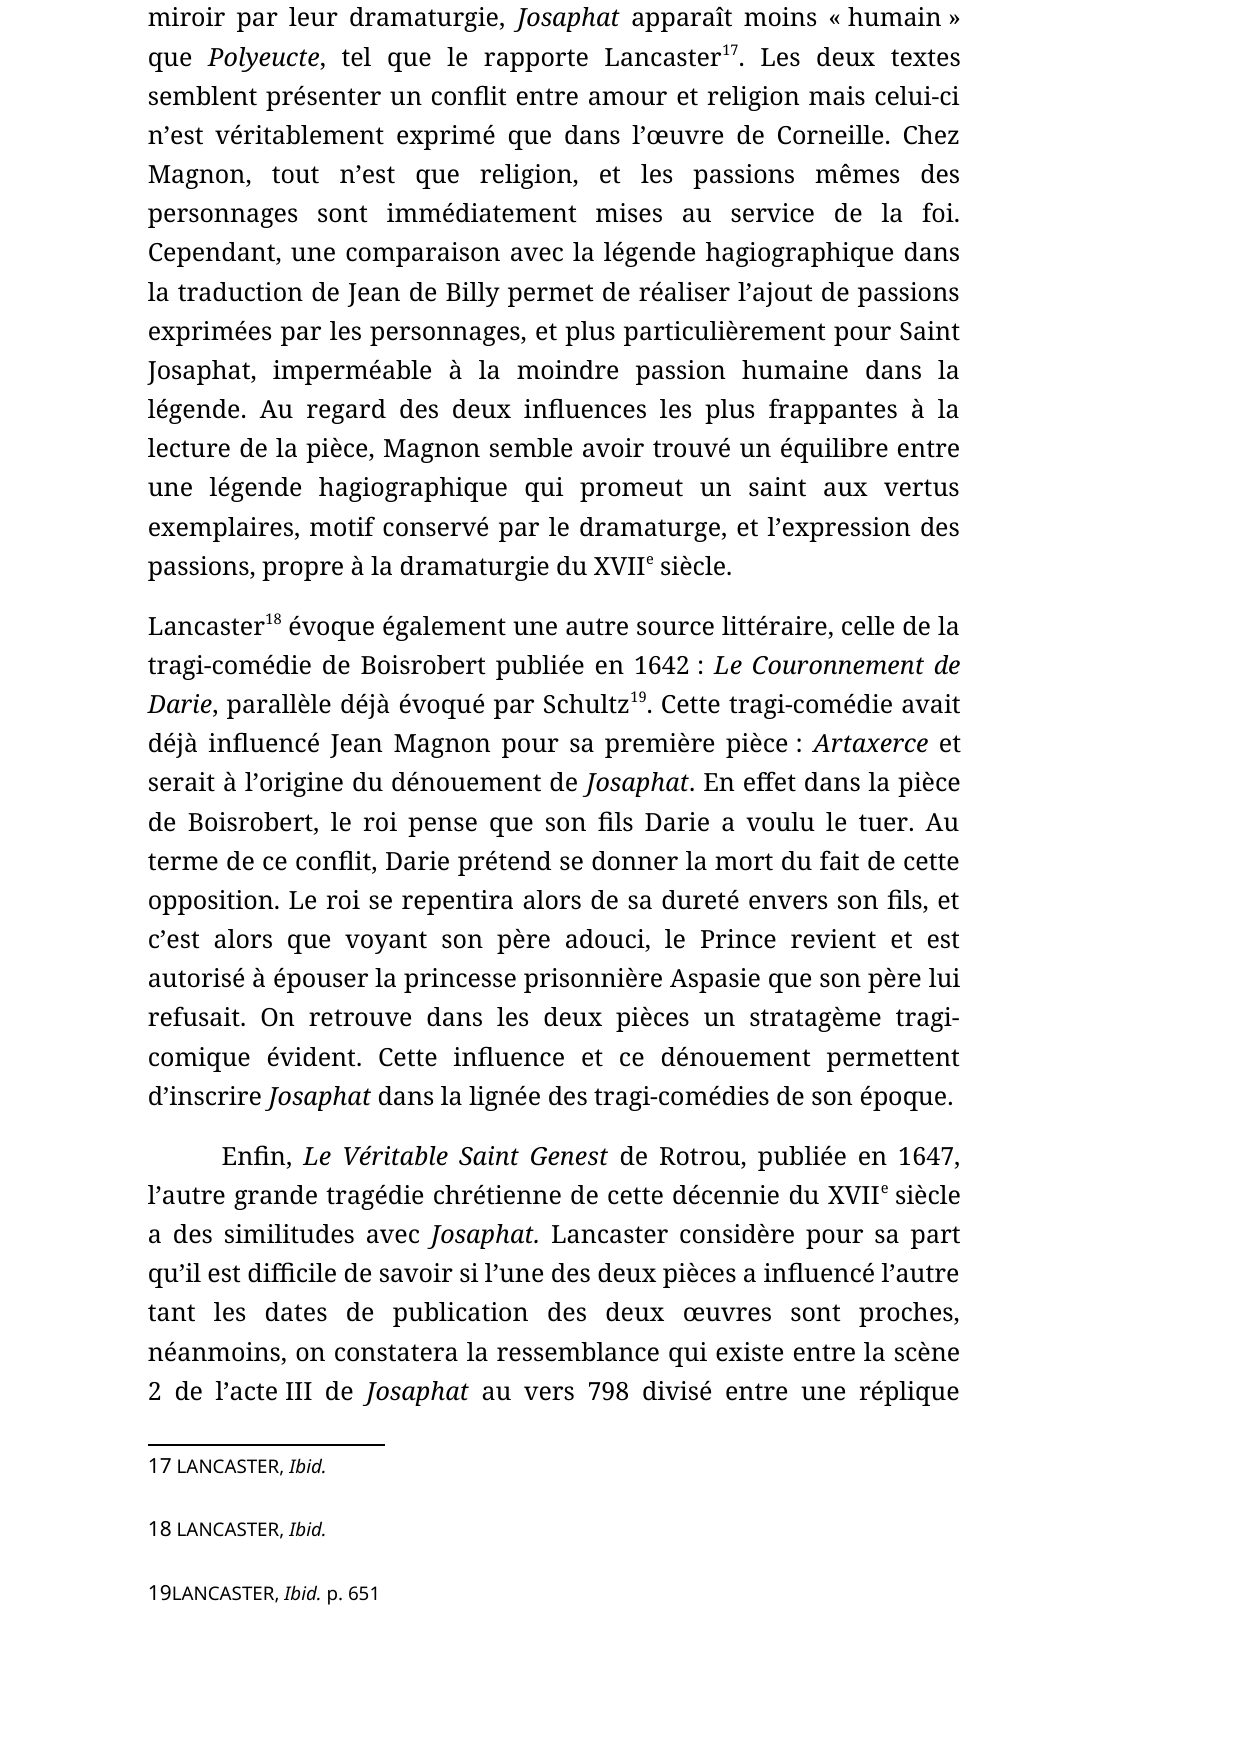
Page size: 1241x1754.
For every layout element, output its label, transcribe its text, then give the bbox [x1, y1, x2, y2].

text Lancaster évoque également une autre source littéraire, celle de la tragi-comédie de Boisrobert publiée en 1642 : Le Couronnement de Darie, parallèle déjà évoqué par Schultz. Cette tragi-comédie avait déjà influencé Jean Magnon pour sa première pièce : Artaxerce et serait à l’origine du dénouement de Josaphat. En effet dans la pièce de Boisrobert, le roi pense que son fils Darie a voulu le tuer. Au terme de ce conflit, Darie prétend se donner la mort du fait de cette opposition. Le roi se repentira alors de sa dureté envers son fils, et c’est alors que voyant son père adouci, le Prince revient et est autorisé à épouser la princesse prisonnière Aspasie que son père lui refusait. On retrouve dans les deux pièces un stratagème tragi-comique évident. Cette influence et ce dénouement permettent d’inscrire Josaphat dans la lignée des tragi-comédies de son époque. [148, 608, 961, 1112]
text LANCASTER, Ibid. p. 651 [148, 1578, 961, 1606]
text LANCASTER, Ibid. [148, 1451, 961, 1479]
text miroir par leur dramaturgie, Josaphat apparaît moins « humain » que Polyeucte, tel que le rapporte Lancaster. Les deux textes semblent présenter un conflit entre amour et religion mais celui-ci n’est véritablement exprimé que dans l’œuvre de Corneille. Chez Magnon, tout n’est que religion, et les passions mêmes des personnages sont immédiatement mises au service de la foi. Cependant, une comparaison avec la légende hagiographique dans la traduction de Jean de Billy permet de réaliser l’ajout de passions exprimées par les personnages, et plus particulièrement pour Saint Josaphat, imperméable à la moindre passion humaine dans la légende. Au regard des deux influences les plus frappantes à la lecture de la pièce, Magnon semble avoir trouvé un équilibre entre une légende hagiographique qui promeut un saint aux vertus exemplaires, motif conservé par le dramaturge, et l’expression des passions, propre à la dramaturgie du XVIIe siècle. [148, 0, 961, 582]
text LANCASTER, Ibid. [148, 1514, 961, 1543]
text Enfin, Le Véritable Saint Genest de Rotrou, publiée en 1647, l’autre grande tragédie chrétienne de cette décennie du XVIIe siècle a des similitudes avec Josaphat. Lancaster considère pour sa part qu’il est difficile de savoir si l’une des deux pièces a influencé l’autre tant les dates de publication des deux œuvres sont proches, néanmoins, on constatera la ressemblance qui existe entre la scène 2 de l’acte III de Josaphat au vers 798 divisé entre une réplique [148, 1138, 961, 1407]
